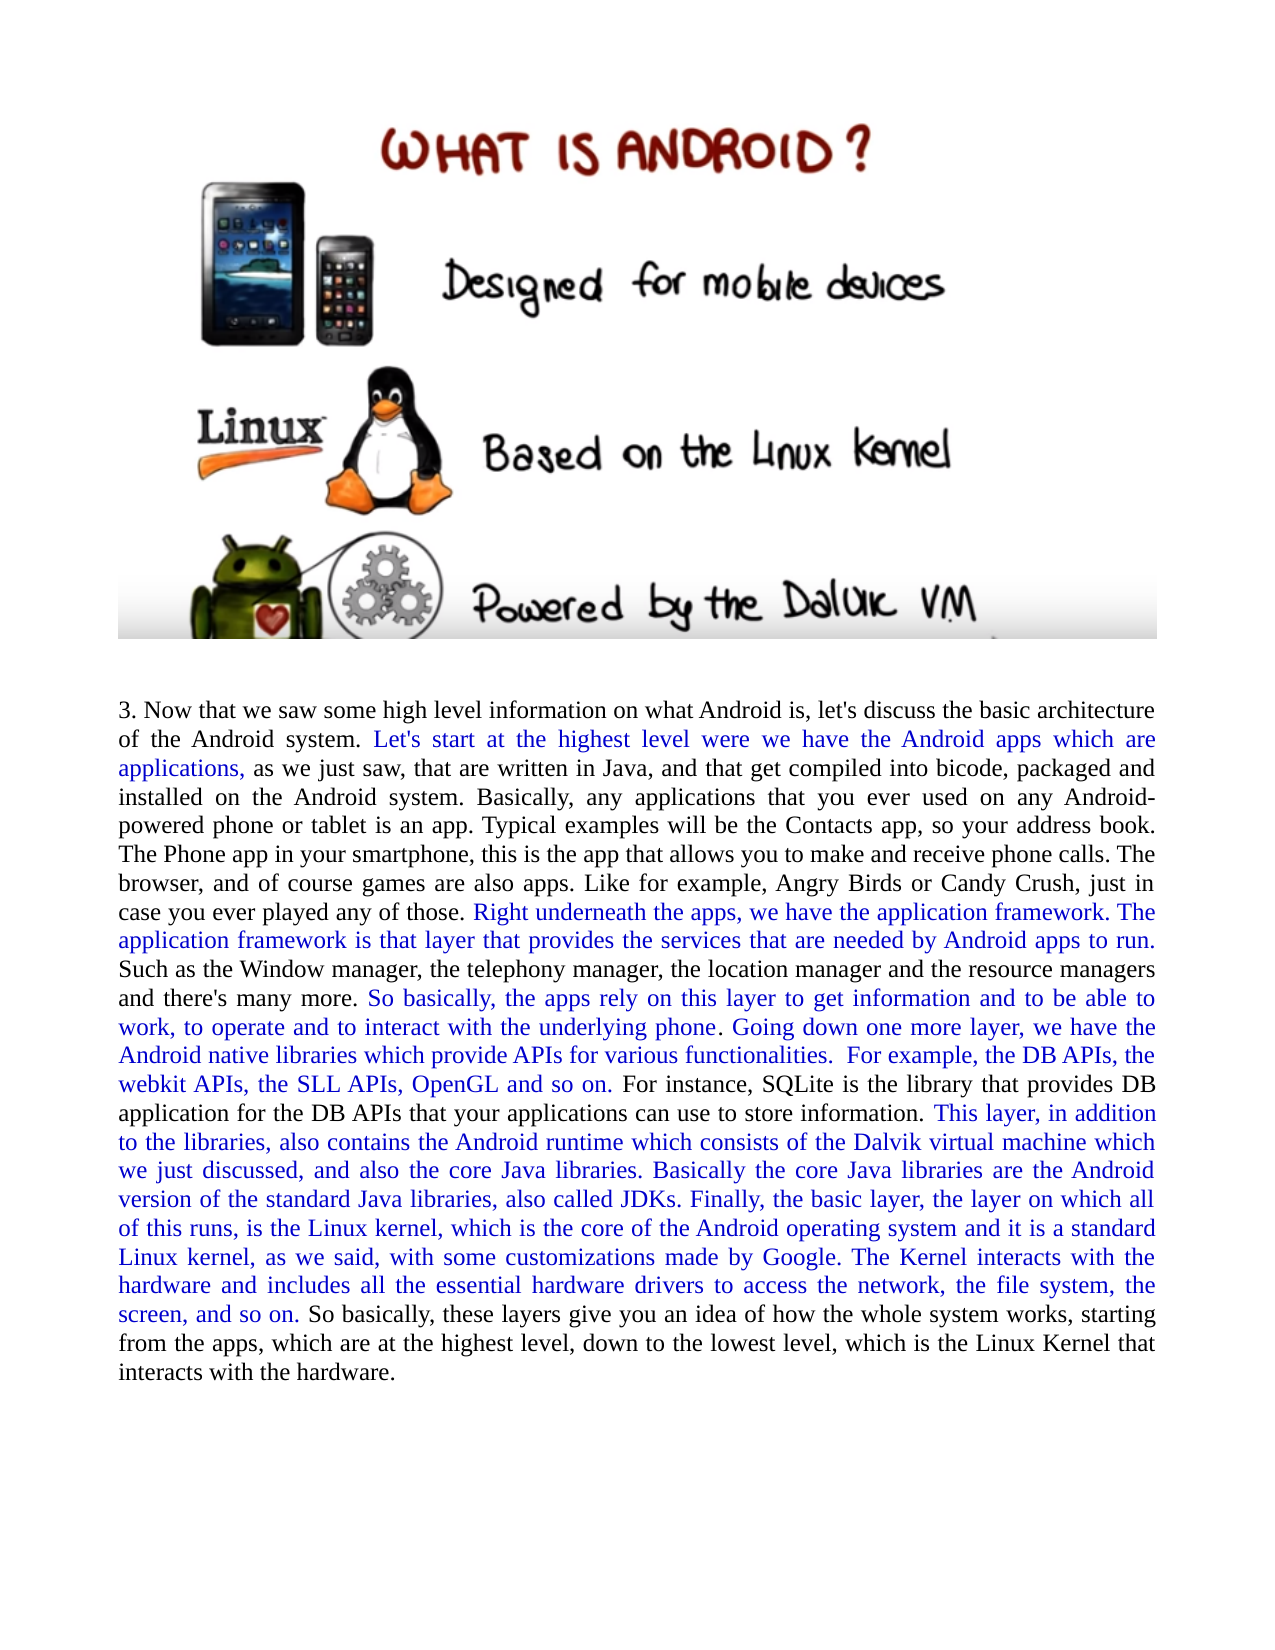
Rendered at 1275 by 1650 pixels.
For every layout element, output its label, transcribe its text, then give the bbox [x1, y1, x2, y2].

picture [118, 118, 1157, 639]
text 3. Now that we saw some high level information on what Android is, let's discuss the basic architecture of the Android system. Let's start at the highest level were we have the Android apps which are applications, as we just saw, that are written in Java, and that get compiled into bicode, packaged and installed on the Android system. Basically, any applications that you ever used on any Android-powered phone or tablet is an app. Typical examples will be the Contacts app, so your address book. The Phone app in your smartphone, this is the app that allows you to make and receive phone calls. The browser, and of course games are also apps. Like for example, Angry Birds or Candy Crush, just in case you ever played any of those. Right underneath the apps, we have the application framework. The application framework is that layer that provides the services that are needed by Android apps to run. Such as the Window manager, the telephony manager, the location manager and the resource managers and there's many more. So basically, the apps rely on this layer to get information and to be able to work, to operate and to interact with the underlying phone. Going down one more layer, we have the Android native libraries which provide APIs for various functionalities. For example, the DB APIs, the webkit APIs, the SLL APIs, OpenGL and so on. For instance, SQLite is the library that provides DB application for the DB APIs that your applications can use to store information. This layer, in addition to the libraries, also contains the Android runtime which consists of the Dalvik virtual machine which we just discussed, and also the core Java libraries. Basically the core Java libraries are the Android version of the standard Java libraries, also called JDKs. Finally, the basic layer, the layer on which all of this runs, is the Linux kernel, which is the core of the Android operating system and it is a standard Linux kernel, as we said, with some customizations made by Google. The Kernel interacts with the hardware and includes all the essential hardware drivers to access the network, the file system, the screen, and so on. So basically, these layers give you an idea of how the whole system works, starting from the apps, which are at the highest level, down to the lowest level, which is the Linux Kernel that interacts with the hardware. [118, 696, 1157, 1386]
